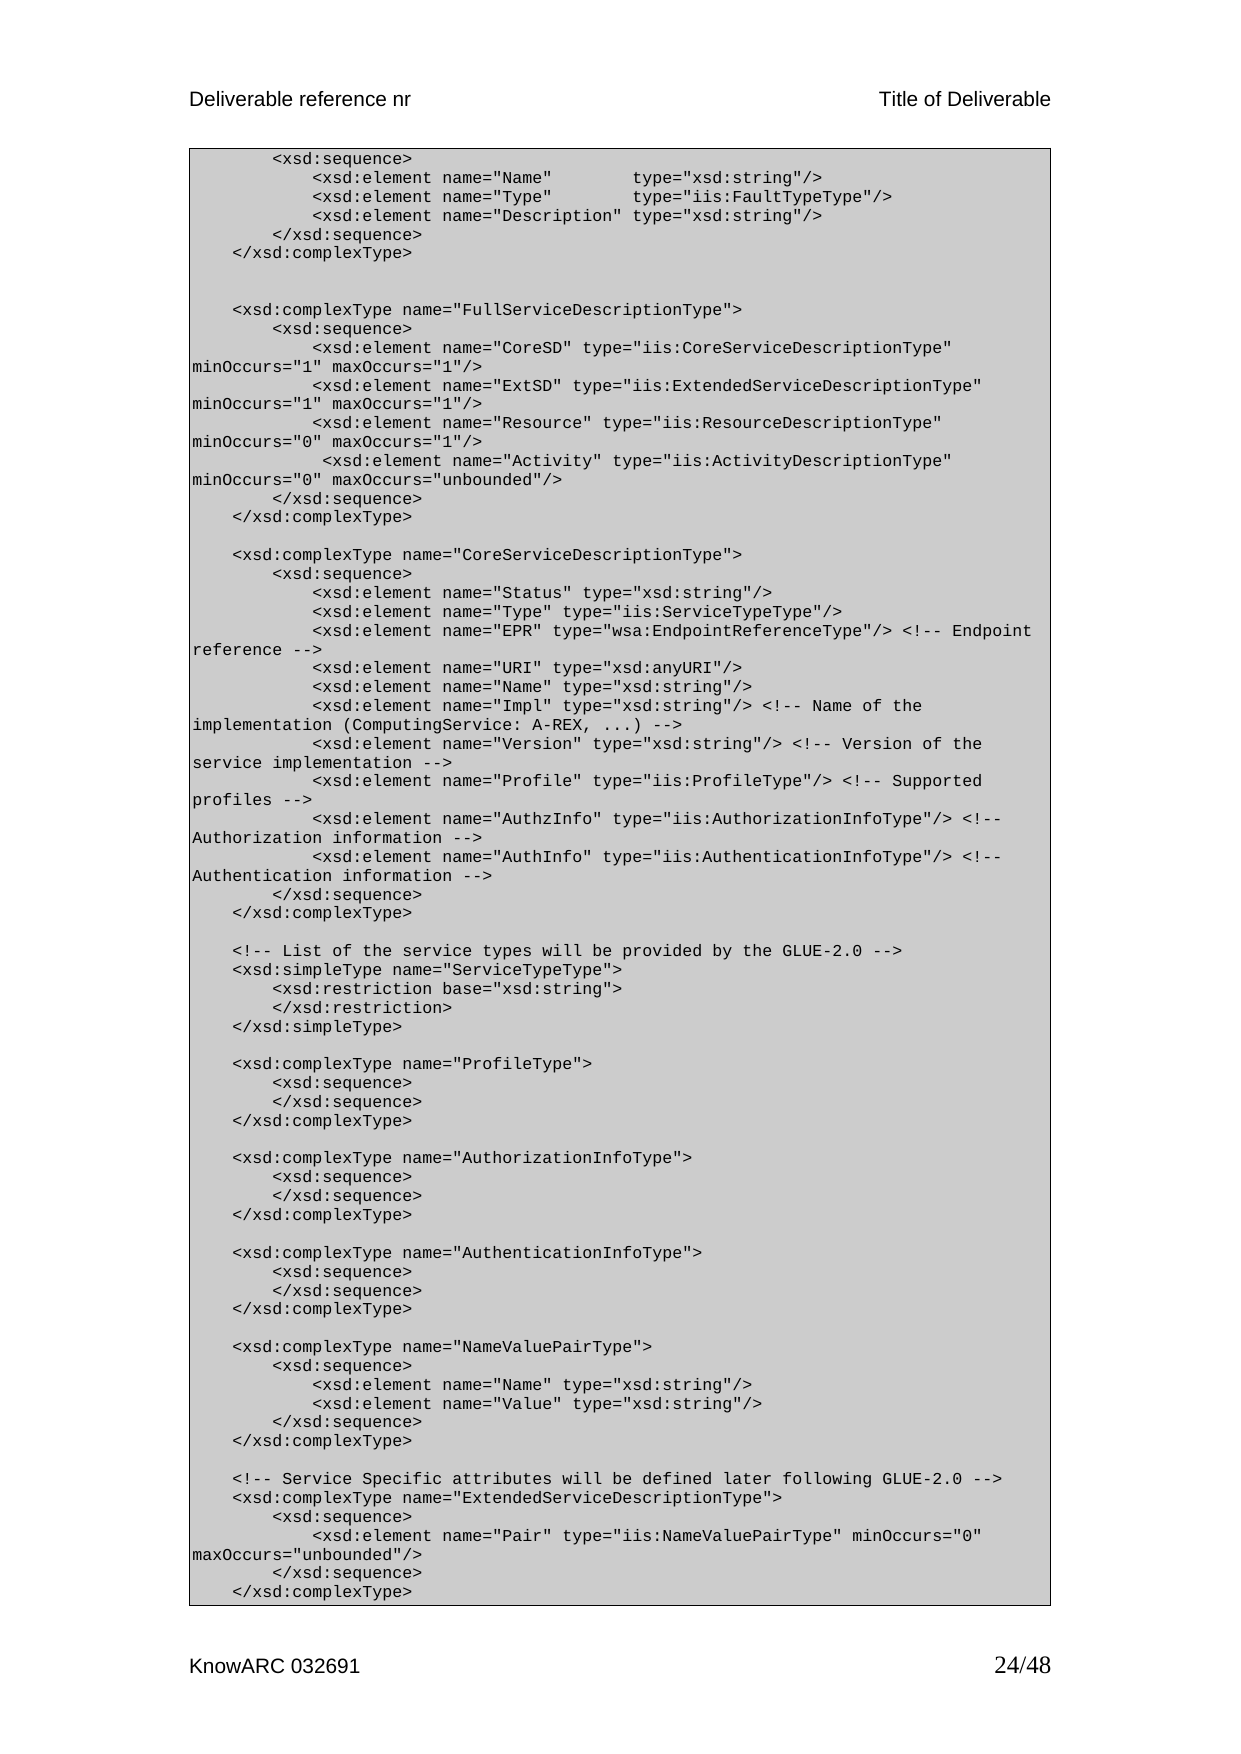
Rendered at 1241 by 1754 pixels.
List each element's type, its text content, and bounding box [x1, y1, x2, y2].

text <!-- List of the service types will be provided by the GLUE-2.0 --> [190, 939, 1050, 958]
text <xsd:complexType name="NameValuePairType"> [190, 1336, 1050, 1354]
text <xsd:element name="URI" type="xsd:anyURI"/> [190, 657, 1050, 676]
text </xsd:sequence> [190, 1279, 1050, 1298]
text <xsd:complexType name="ExtendedServiceDescriptionType"> [190, 1486, 1050, 1505]
text </xsd:sequence> [190, 1090, 1050, 1109]
text <xsd:element name="Name" type="xsd:string"/> [190, 1373, 1050, 1392]
text <!-- Service Specific attributes will be defined later following GLUE-2.0 --> [190, 1467, 1050, 1486]
text </xsd:complexType> [190, 1298, 1050, 1317]
text <xsd:sequence> [190, 149, 1050, 167]
text <xsd:complexType name="FullServiceDescriptionType"> [190, 298, 1050, 317]
text </xsd:simpleType> [190, 1015, 1050, 1034]
text <xsd:sequence> [190, 1505, 1050, 1524]
text </xsd:complexType> [190, 1109, 1050, 1128]
text <xsd:element name="Value" type="xsd:string"/> [190, 1392, 1050, 1411]
text <xsd:restriction base="xsd:string"> [190, 977, 1050, 996]
text <xsd:simpleType name="ServiceTypeType"> [190, 958, 1050, 977]
text <xsd:element name="Status" type="xsd:string"/> [190, 581, 1050, 600]
text <xsd:sequence> [190, 317, 1050, 336]
text </xsd:complexType> [190, 1203, 1050, 1222]
text </xsd:complexType> [190, 242, 1050, 261]
text <xsd:element name="Resource" type="iis:ResourceDescriptionType" minOccurs="0" maxOccurs="1"/> [190, 412, 1050, 449]
text <xsd:complexType name="ProfileType"> [190, 1053, 1050, 1072]
text <xsd:complexType name="AuthenticationInfoType"> [190, 1241, 1050, 1260]
text </xsd:sequence> [190, 883, 1050, 902]
text <xsd:sequence> [190, 562, 1050, 581]
text <xsd:element name="EPR" type="wsa:EndpointReferenceType"/> <!-- Endpoint reference --> [190, 619, 1050, 657]
text </xsd:complexType> [190, 1430, 1050, 1449]
text <xsd:element name="Activity" type="iis:ActivityDescriptionType" minOccurs="0" maxOccurs="unbounded"/> [190, 449, 1050, 487]
text </xsd:complexType> [190, 902, 1050, 921]
text </xsd:sequence> [190, 1411, 1050, 1430]
text </xsd:restriction> [190, 996, 1050, 1015]
text </xsd:sequence> [190, 1185, 1050, 1203]
text </xsd:complexType> [190, 506, 1050, 525]
text </xsd:sequence> [190, 223, 1050, 242]
text <xsd:sequence> [190, 1072, 1050, 1090]
text <xsd:element name="AuthInfo" type="iis:AuthenticationInfoType"/> <!-- Authentication information --> [190, 845, 1050, 883]
text <xsd:element name="Pair" type="iis:NameValuePairType" minOccurs="0" maxOccurs="unbounded"/> [190, 1524, 1050, 1562]
text <xsd:complexType name="AuthorizationInfoType"> [190, 1147, 1050, 1166]
text <xsd:element name="Type" type="iis:ServiceTypeType"/> [190, 600, 1050, 619]
text </xsd:sequence> [190, 487, 1050, 506]
text <xsd:sequence> [190, 1260, 1050, 1279]
text <xsd:element name="Name" type="xsd:string"/> [190, 167, 1050, 185]
text </xsd:sequence> [190, 1562, 1050, 1581]
text <xsd:element name="CoreSD" type="iis:CoreServiceDescriptionType" minOccurs="1" maxOccurs="1"/> [190, 336, 1050, 374]
text <xsd:element name="Profile" type="iis:ProfileType"/> <!-- Supported profiles --> [190, 770, 1050, 808]
text <xsd:sequence> [190, 1354, 1050, 1373]
text <xsd:complexType name="CoreServiceDescriptionType"> [190, 544, 1050, 562]
text <xsd:sequence> [190, 1166, 1050, 1185]
text <xsd:element name="AuthzInfo" type="iis:AuthorizationInfoType"/> <!-- Authorization information --> [190, 808, 1050, 845]
text <xsd:element name="Description" type="xsd:string"/> [190, 204, 1050, 223]
text <xsd:element name="Name" type="xsd:string"/> [190, 676, 1050, 694]
text <xsd:element name="ExtSD" type="iis:ExtendedServiceDescriptionType" minOccurs="1" maxOccurs="1"/> [190, 374, 1050, 412]
text <xsd:element name="Impl" type="xsd:string"/> <!-- Name of the implementation (ComputingService: A-REX, ...) --> [190, 694, 1050, 732]
text <xsd:element name="Version" type="xsd:string"/> <!-- Version of the service implementation --> [190, 732, 1050, 770]
text <xsd:element name="Type" type="iis:FaultTypeType"/> [190, 185, 1050, 204]
text </xsd:complexType> [190, 1581, 1050, 1605]
